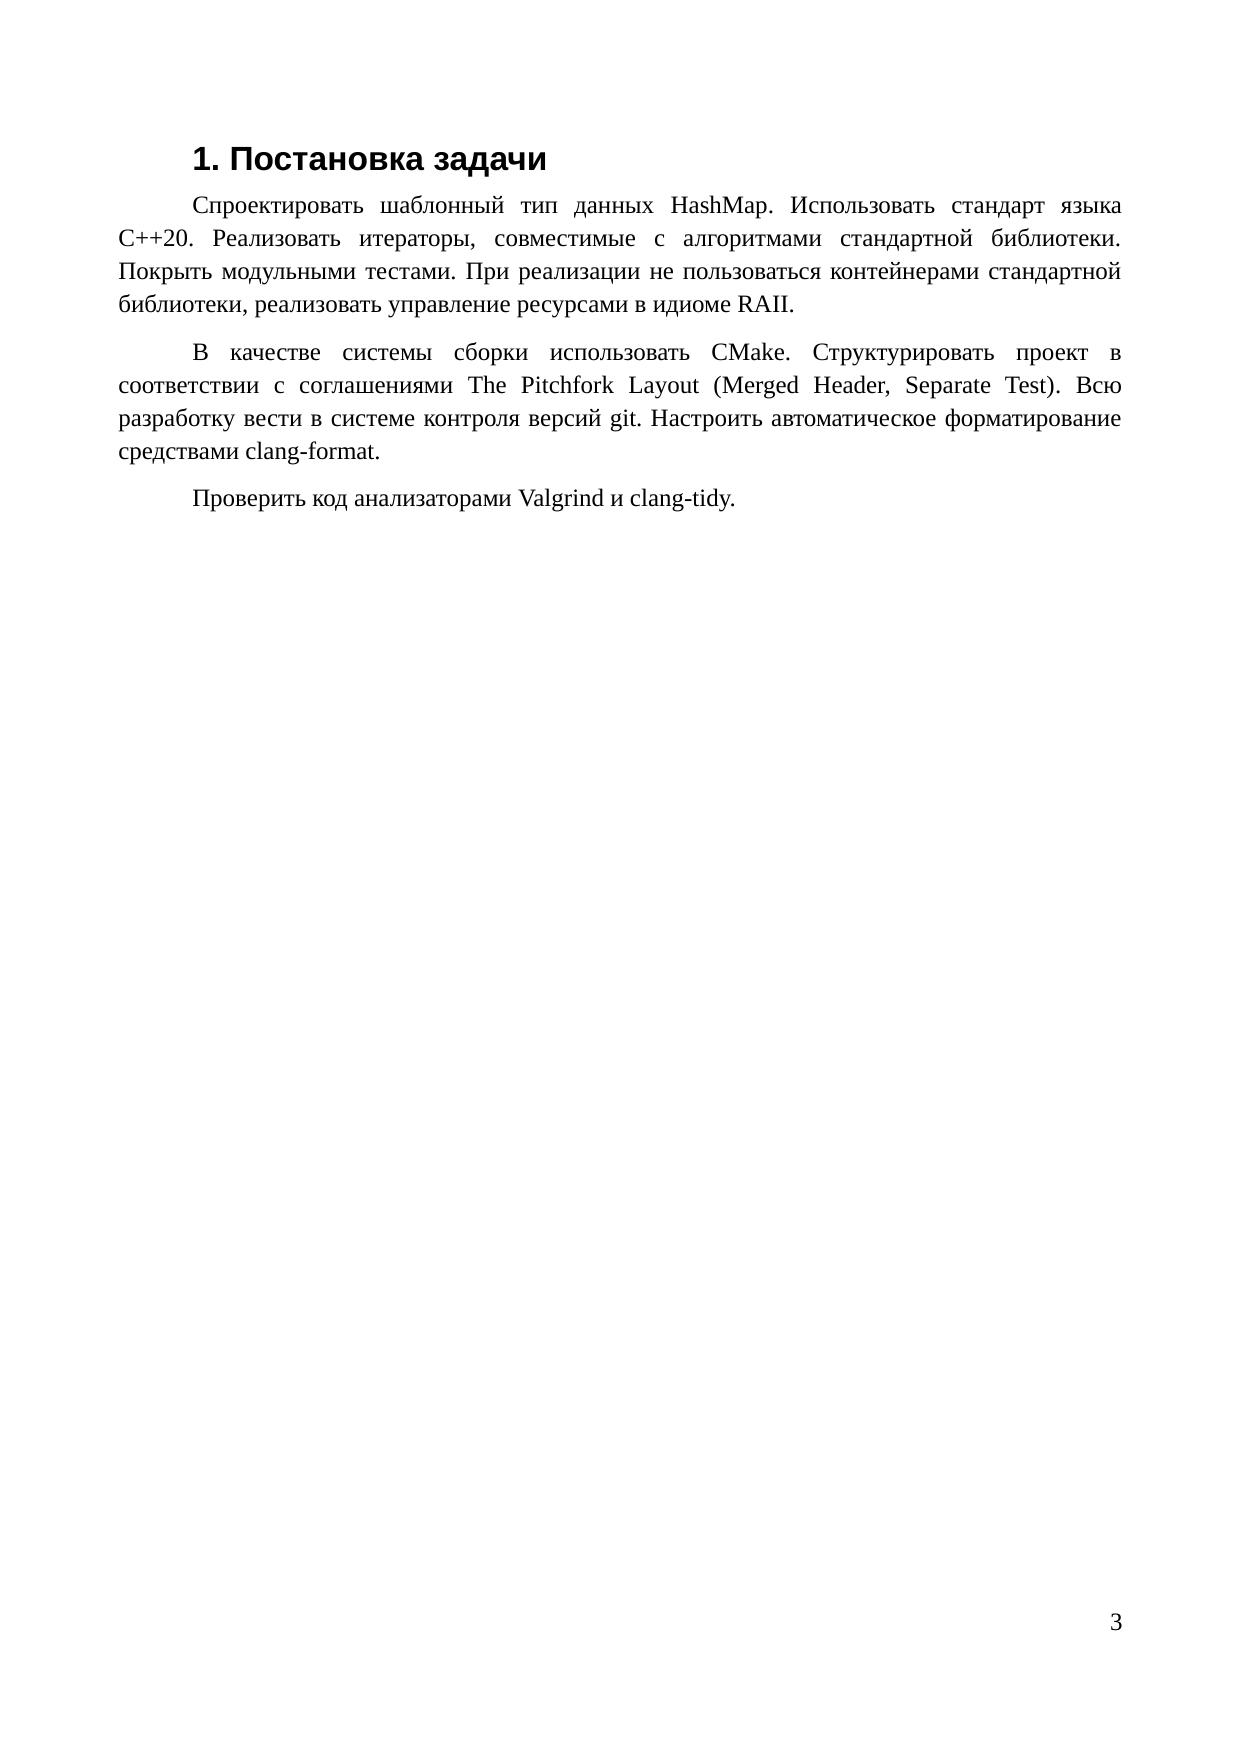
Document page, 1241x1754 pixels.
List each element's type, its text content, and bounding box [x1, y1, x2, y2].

text Спроектировать шаблонный тип данных HashMap. Использовать стандарт языка С⁠+⁠+⁠20. Реализовать итераторы, совместимые с алгоритмами стандартной библиотеки. Покрыть модульными тестами. При реализации не пользоваться контейнерами стандартной библиотеки, реализовать управление ресурсами в идиоме RAII. [118, 190, 1122, 318]
subtitle Постановка задачи [118, 139, 1122, 178]
text В качестве системы сборки использовать CMake. Структурировать проект в соответствии с соглашениями The Pitchfork Layout (Merged Header, Separate Test). Всю разработку вести в системе контроля версий git. Настроить автоматическое форматирование средствами clang-format. [118, 337, 1122, 464]
text Проверить код анализаторами Valgrind и clang-tidy. [118, 483, 1122, 512]
